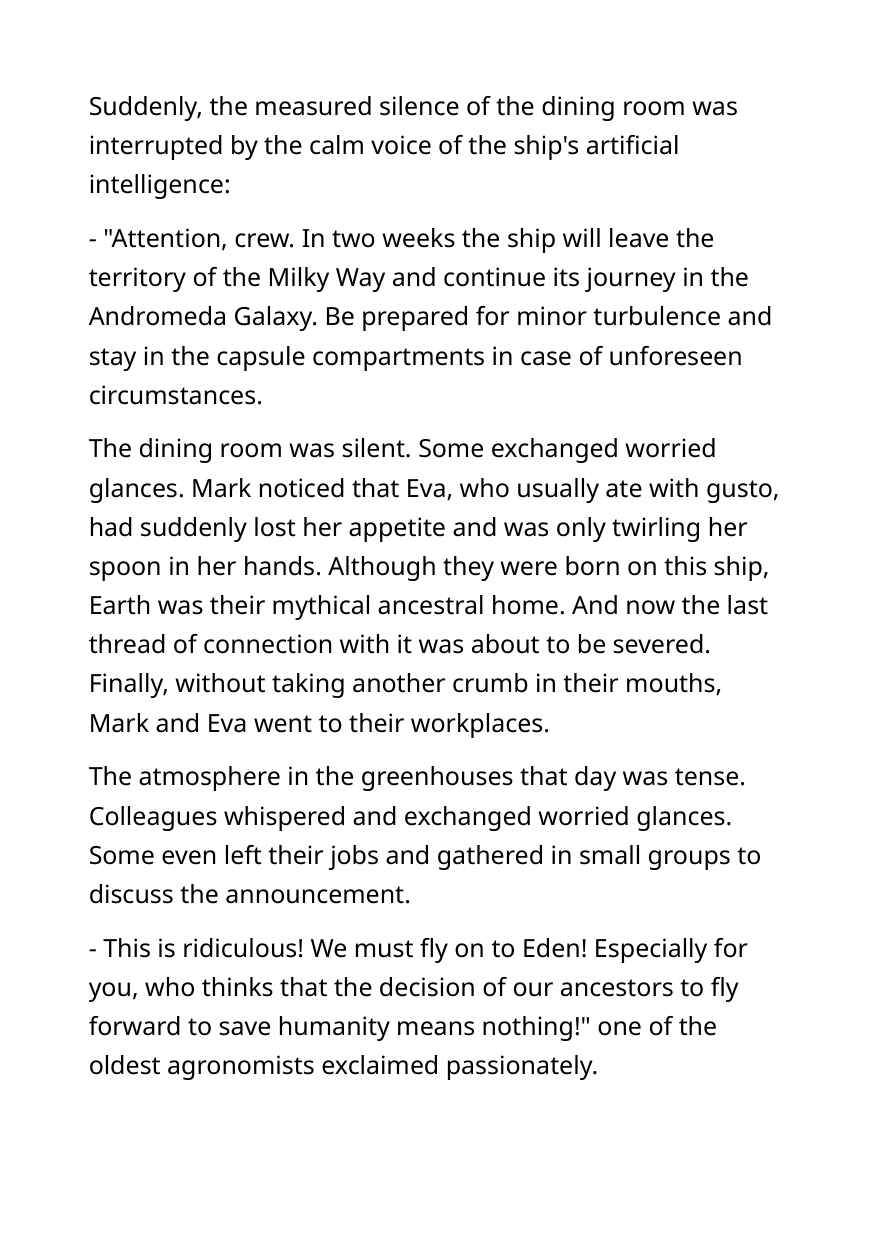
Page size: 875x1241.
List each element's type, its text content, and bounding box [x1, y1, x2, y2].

text - This is ridiculous! We must fly on to Eden! Especially for you, who thinks that the decision of our ancestors to fly forward to save humanity means nothing!" one of the oldest agronomists exclaimed passionately. [88, 930, 786, 1082]
text The dining room was silent. Some exchanged worried glances. Mark noticed that Eva, who usually ate with gusto, had suddenly lost her appetite and was only twirling her spoon in her hands. Although they were born on this ship, Earth was their mythical ancestral home. And now the last thread of connection with it was about to be severed. Finally, without taking another crumb in their mouths, Mark and Eva went to their workplaces. [88, 431, 786, 739]
text The atmosphere in the greenhouses that day was tense. Colleagues whispered and exchanged worried glances. Some even left their jobs and gathered in small groups to discuss the announcement. [88, 759, 786, 911]
text Suddenly, the measured silence of the dining room was interrupted by the calm voice of the ship's artificial intelligence: [88, 88, 786, 201]
text - "Attention, crew. In two weeks the ship will leave the territory of the Milky Way and continue its journey in the Andromeda Galaxy. Be prepared for minor turbulence and stay in the capsule compartments in case of unforeseen circumstances. [88, 221, 786, 411]
